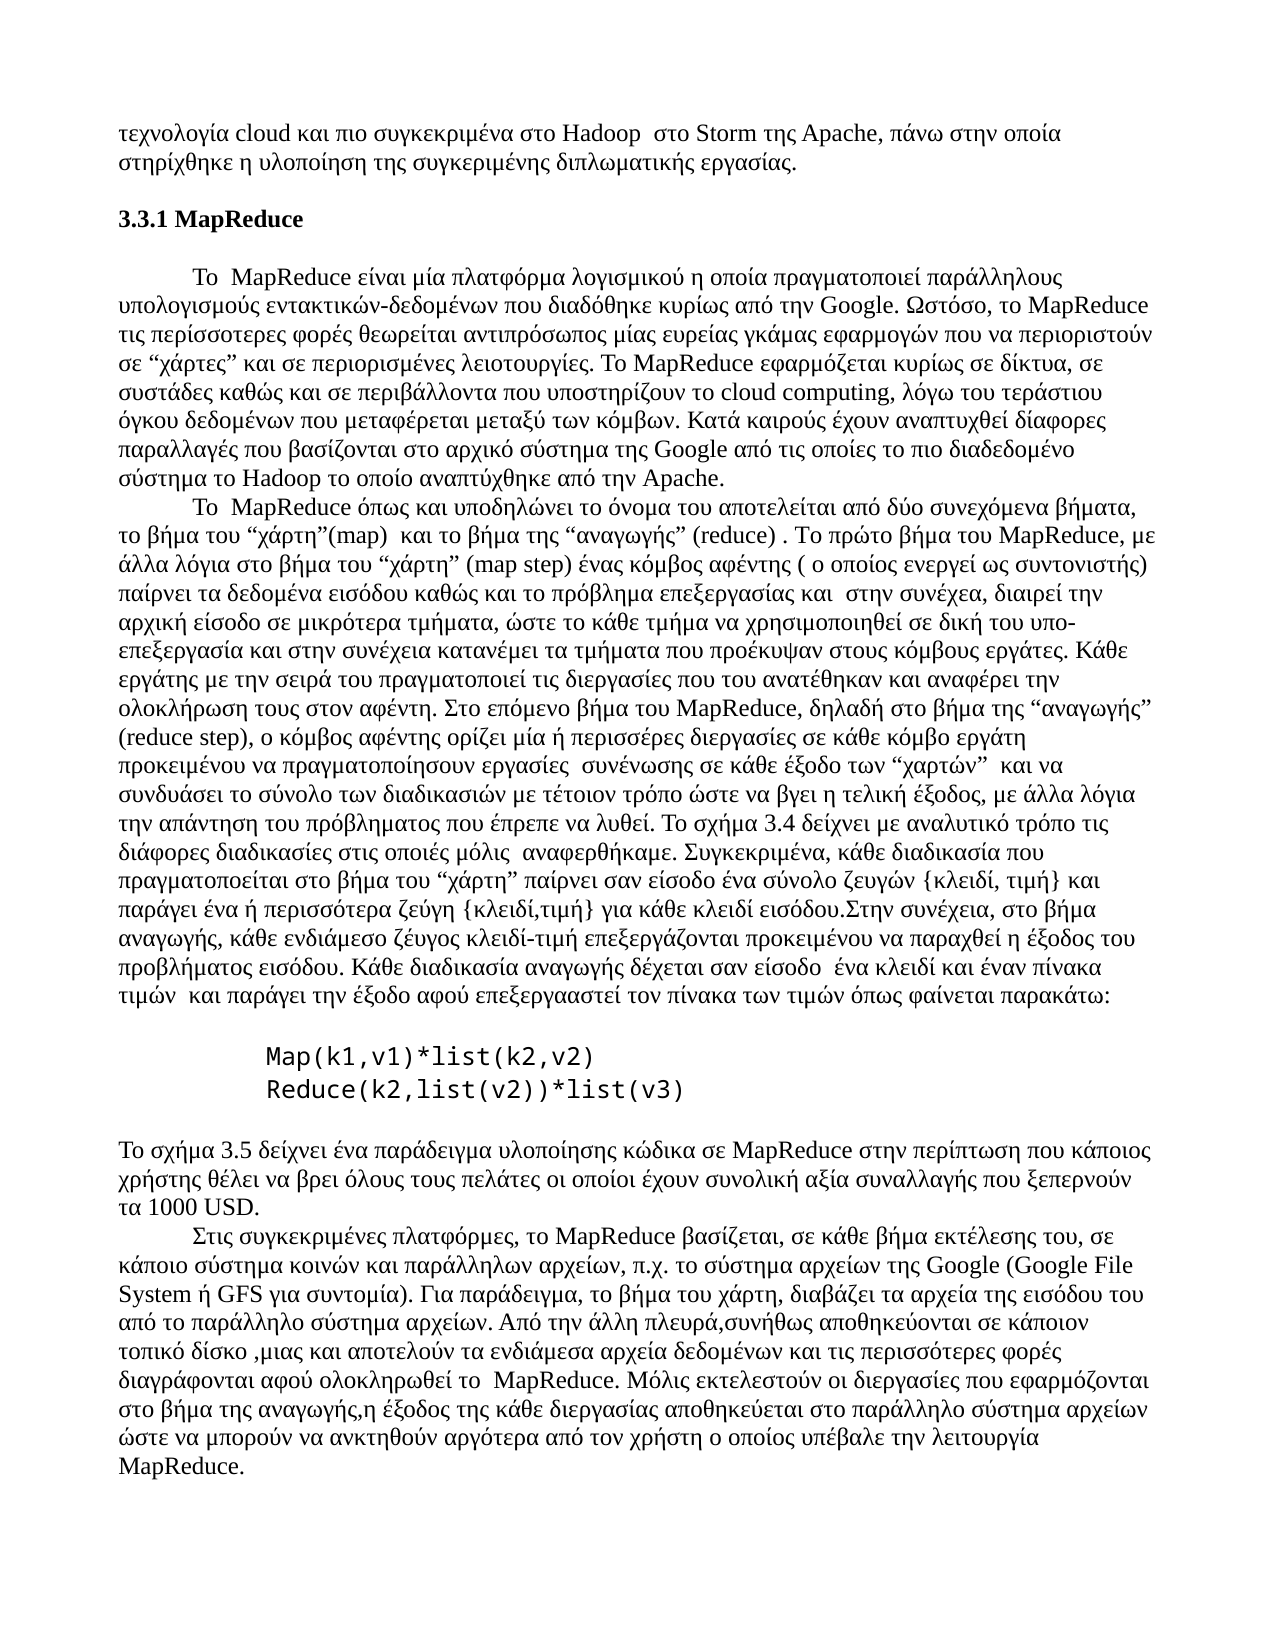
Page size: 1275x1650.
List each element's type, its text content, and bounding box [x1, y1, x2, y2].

text Στις συγκεκριμένες πλατφόρμες, το MapReduce βασίζεται, σε κάθε βήμα εκτέλεσης του, σε κάποιο σύστημα κοινών και παράλληλων αρχείων, π.χ. το σύστημα αρχείων της Google (Google File System ή GFS για συντομία). Για παράδειγμα, το βήμα του χάρτη, διαβάζει τα αρχεία της εισόδου του από το παράλληλο σύστημα αρχείων. Από την άλλη πλευρά,συνήθως αποθηκεύονται σε κάποιον τοπικό δίσκο ,μιας και αποτελούν τα ενδιάμεσα αρχεία δεδομένων και τις περισσότερες φορές διαγράφονται αφού ολοκληρωθεί το MapReduce. Μόλις εκτελεστούν οι διεργασίες που εφαρμόζονται στο βήμα της αναγωγής,η έξοδος της κάθε διεργασίας αποθηκεύεται στο παράλληλο σύστημα αρχείων ώστε να μπορούν να ανκτηθούν αργότερα από τον χρήστη ο οποίος υπέβαλε την λειτουργία MapReduce. [118, 1221, 1157, 1480]
text Το MapReduce είναι μία πλατφόρμα λογισμικού η οποία πραγματοποιεί παράλληλους υπολογισμούς εντακτικών-δεδομένων που διαδόθηκε κυρίως από την Google. Ωστόσο, το MapReduce τις περίσσοτερες φορές θεωρείται αντιπρόσωπος μίας ευρείας γκάμας εφαρμογών που να περιοριστούν σε “χάρτες” και σε περιορισμένες λειοτουργίες. Το MapReduce εφαρμόζεται κυρίως σε δίκτυα, σε συστάδες καθώς και σε περιβάλλοντα που υποστηρίζουν το cloud computing, λόγω του τεράστιου όγκου δεδομένων που μεταφέρεται μεταξύ των κόμβων. Κατά καιρούς έχουν αναπτυχθεί δίαφορες παραλλαγές που βασίζονται στο αρχικό σύστημα της Google από τις οποίες το πιο διαδεδομένο σύστημα το Hadoop το οποίο αναπτύχθηκε από την Apache. [118, 262, 1157, 492]
text Reduce(k2,list(v2))*list(v3) [118, 1072, 1157, 1106]
text Το MapReduce όπως και υποδηλώνει το όνομα του αποτελείται από δύο συνεχόμενα βήματα, το βήμα του “χάρτη”(map) και το βήμα της “αναγωγής” (reduce) . Tο πρώτο βήμα του MapReduce, με άλλα λόγια στο βήμα του “χάρτη” (map step) ένας κόμβος αφέντης ( ο οποίος ενεργεί ως συντονιστής) παίρνει τα δεδομένα εισόδου καθώς και το πρόβλημα επεξεργασίας και στην συνέχεα, διαιρεί την αρχική είσοδο σε μικρότερα τμήματα, ώστε το κάθε τμήμα να χρησιμοποιηθεί σε δική του υπο-επεξεργασία και στην συνέχεια κατανέμει τα τμήματα που προέκυψαν στους κόμβους εργάτες. Κάθε εργάτης με την σειρά του πραγματοποιεί τις διεργασίες που του ανατέθηκαν και αναφέρει την ολοκλήρωση τους στον αφέντη. Στο επόμενο βήμα του MapReduce, δηλαδή στο βήμα της “αναγωγής” (reduce step), ο κόμβος αφέντης ορίζει μία ή περισσέρες διεργασίες σε κάθε κόμβο εργάτη προκειμένου να πραγματοποίησουν εργασίες συνένωσης σε κάθε έξοδο των “χαρτών” και να συνδυάσει το σύνολο των διαδικασιών με τέτοιον τρόπο ώστε να βγει η τελική έξοδος, με άλλα λόγια την απάντηση του πρόβληματος που έπρεπε να λυθεί. Το σχήμα 3.4 δείχνει με αναλυτικό τρόπο τις διάφορες διαδικασίες στις οποιές μόλις αναφερθήκαμε. Συγκεκριμένα, κάθε διαδικασία που πραγματοποείται στο βήμα του “χάρτη” παίρνει σαν είσοδο ένα σύνολο ζευγών {κλειδί, τιμή} και παράγει ένα ή περισσότερα ζεύγη {κλειδί,τιμή} για κάθε κλειδί εισόδου.Στην συνέχεια, στο βήμα αναγωγής, κάθε ενδιάμεσο ζέυγος κλειδί-τιμή επεξεργάζονται προκειμένου να παραχθεί η έξοδος του προβλήματος εισόδου. Κάθε διαδικασία αναγωγής δέχεται σαν είσοδο ένα κλειδί και έναν πίνακα τιμών και παράγει την έξοδο αφού επεξεργααστεί τον πίνακα των τιμών όπως φαίνεται παρακάτω: [118, 492, 1157, 1009]
text Map(k1,v1)*list(k2,v2) [118, 1038, 1157, 1072]
text To σχήμα 3.5 δείχνει ένα παράδειγμα υλοποίησης κώδικα σε MapReduce στην περίπτωση που κάποιος χρήστης θέλει να βρει όλους τους πελάτες οι οποίοι έχουν συνολική αξία συναλλαγής που ξεπερνούν τα 1000 USD. [118, 1135, 1157, 1221]
text 3.3.1 MapReduce [118, 204, 1157, 233]
text τεχνολογία cloud και πιο συγκεκριμένα στο Hadoop στο Storm της Αpache, πάνω στην οποία στηρίχθηκε η υλοποίηση της συγκεριμένης διπλωματικής εργασίας. [118, 118, 1157, 176]
